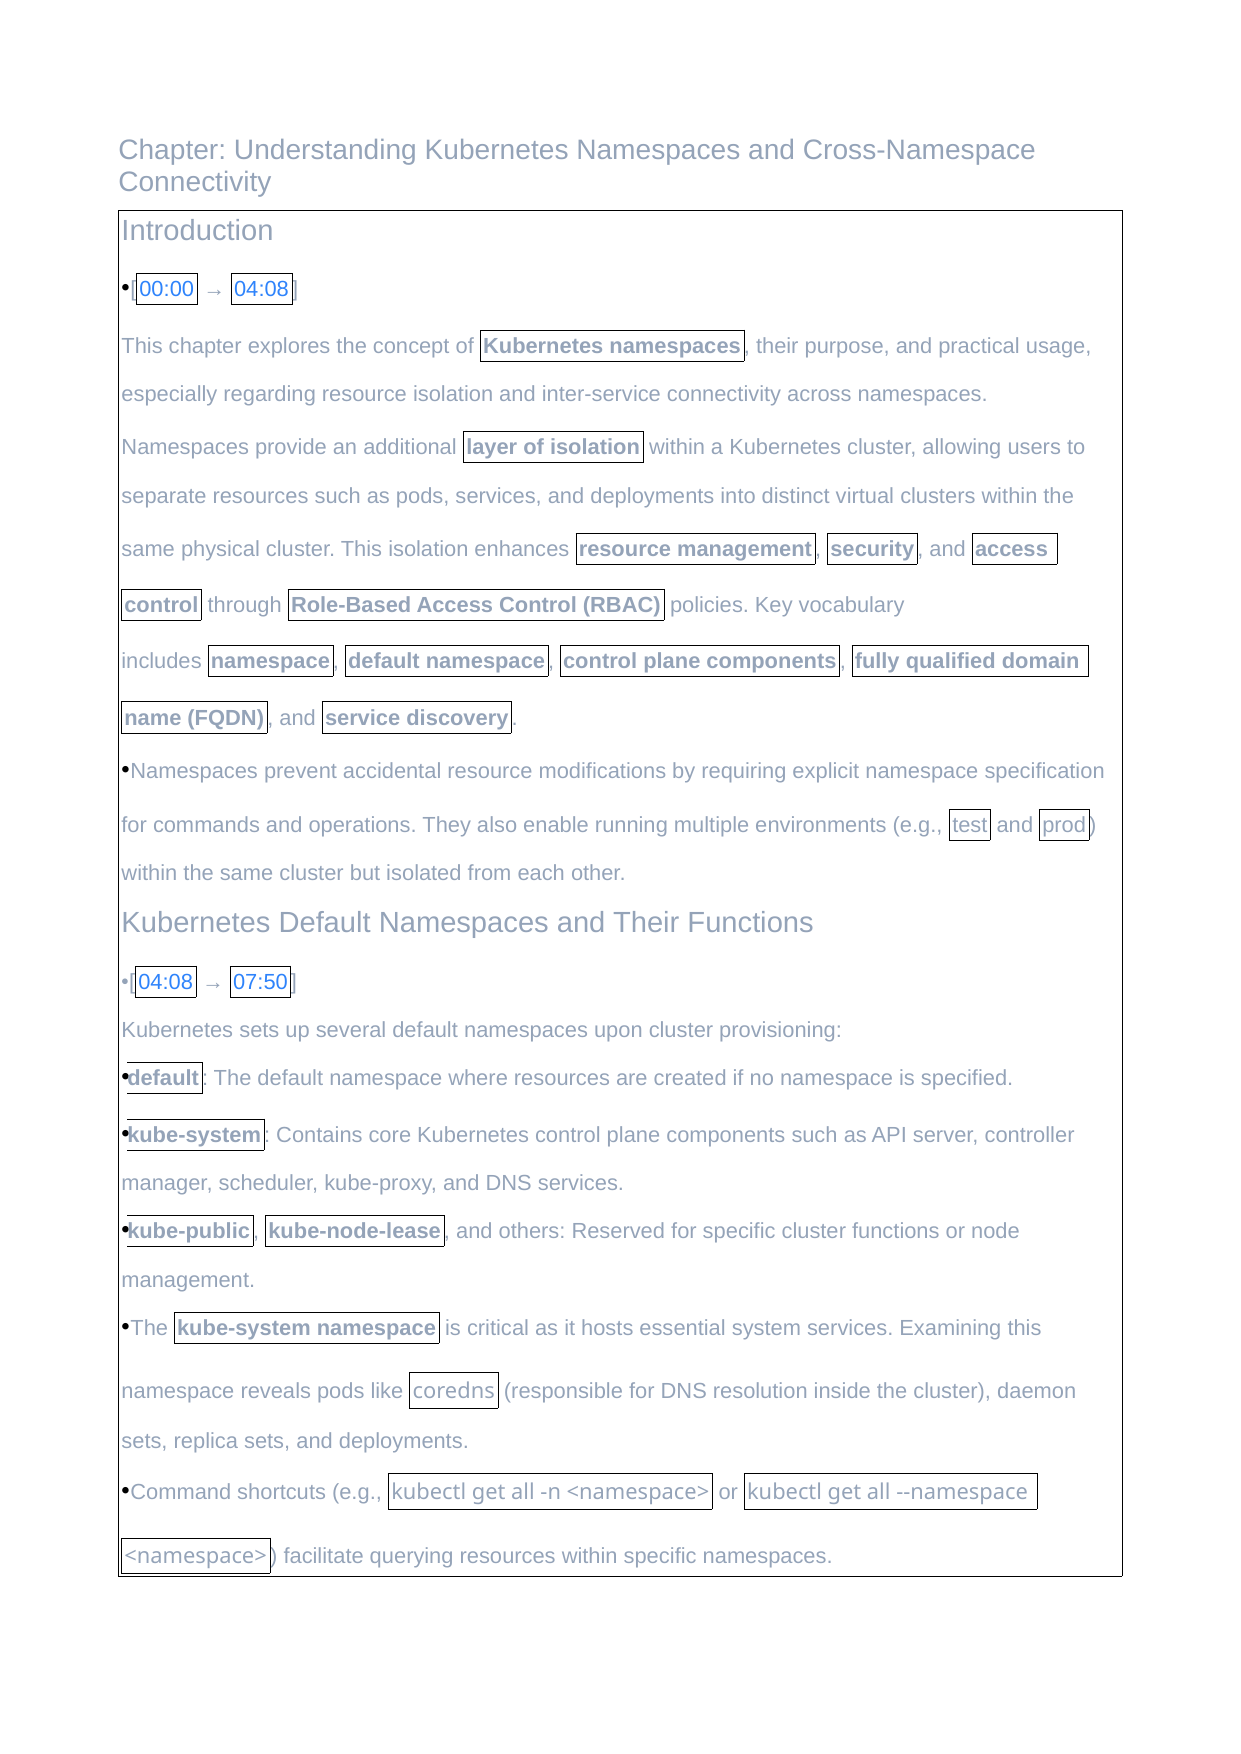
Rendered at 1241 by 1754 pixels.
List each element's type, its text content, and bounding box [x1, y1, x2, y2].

list Command shortcuts (e.g., kubectl get all -n <namespace> or kubectl get all --namespace <namespace>) facilitate querying resources within specific namespaces. [119, 1470, 1122, 1576]
list Namespaces prevent accidental resource modifications by requiring explicit namespace specification for commands and operations. They also enable running multiple environments (e.g., test and prod) within the same cluster but isolated from each other. [119, 755, 1122, 885]
list kube-public, kube-node-lease, and others: Reserved for specific cluster functions or node management. [119, 1212, 1122, 1292]
subtitle Chapter: Understanding Kubernetes Namespaces and Cross-Namespace Connectivity [118, 133, 1122, 197]
list The kube-system namespace is critical as it hosts essential system services. Examining this namespace reveals pods like coredns (responsible for DNS resolution inside the cluster), daemon sets, replica sets, and deployments. [119, 1309, 1122, 1453]
list [04:08 → 07:50] Kubernetes sets up several default namespaces upon cluster provisioning: [119, 963, 1122, 1042]
list [00:00 → 04:08] This chapter explores the concept of Kubernetes namespaces, their purpose, and practical usage, especially regarding resource isolation and inter-service connectivity across namespaces. Namespaces provide an additional layer of isolation within a Kubernetes cluster, allowing users to separate resources such as pods, services, and deployments into distinct virtual clusters within the same physical cluster. This isolation enhances resource management, security, and access control through Role-Based Access Control (RBAC) policies. Key vocabulary includes namespace, default namespace, control plane components, fully qualified domain name (FQDN), and service discovery. [119, 270, 1122, 733]
subtitle Introduction [119, 211, 1122, 247]
list kube-system: Contains core Kubernetes control plane components such as API server, controller manager, scheduler, kube-proxy, and DNS services. [119, 1116, 1122, 1195]
list default: The default namespace where resources are created if no namespace is specified. [119, 1059, 1122, 1093]
subtitle Kubernetes Default Namespaces and Their Functions [119, 902, 1122, 939]
